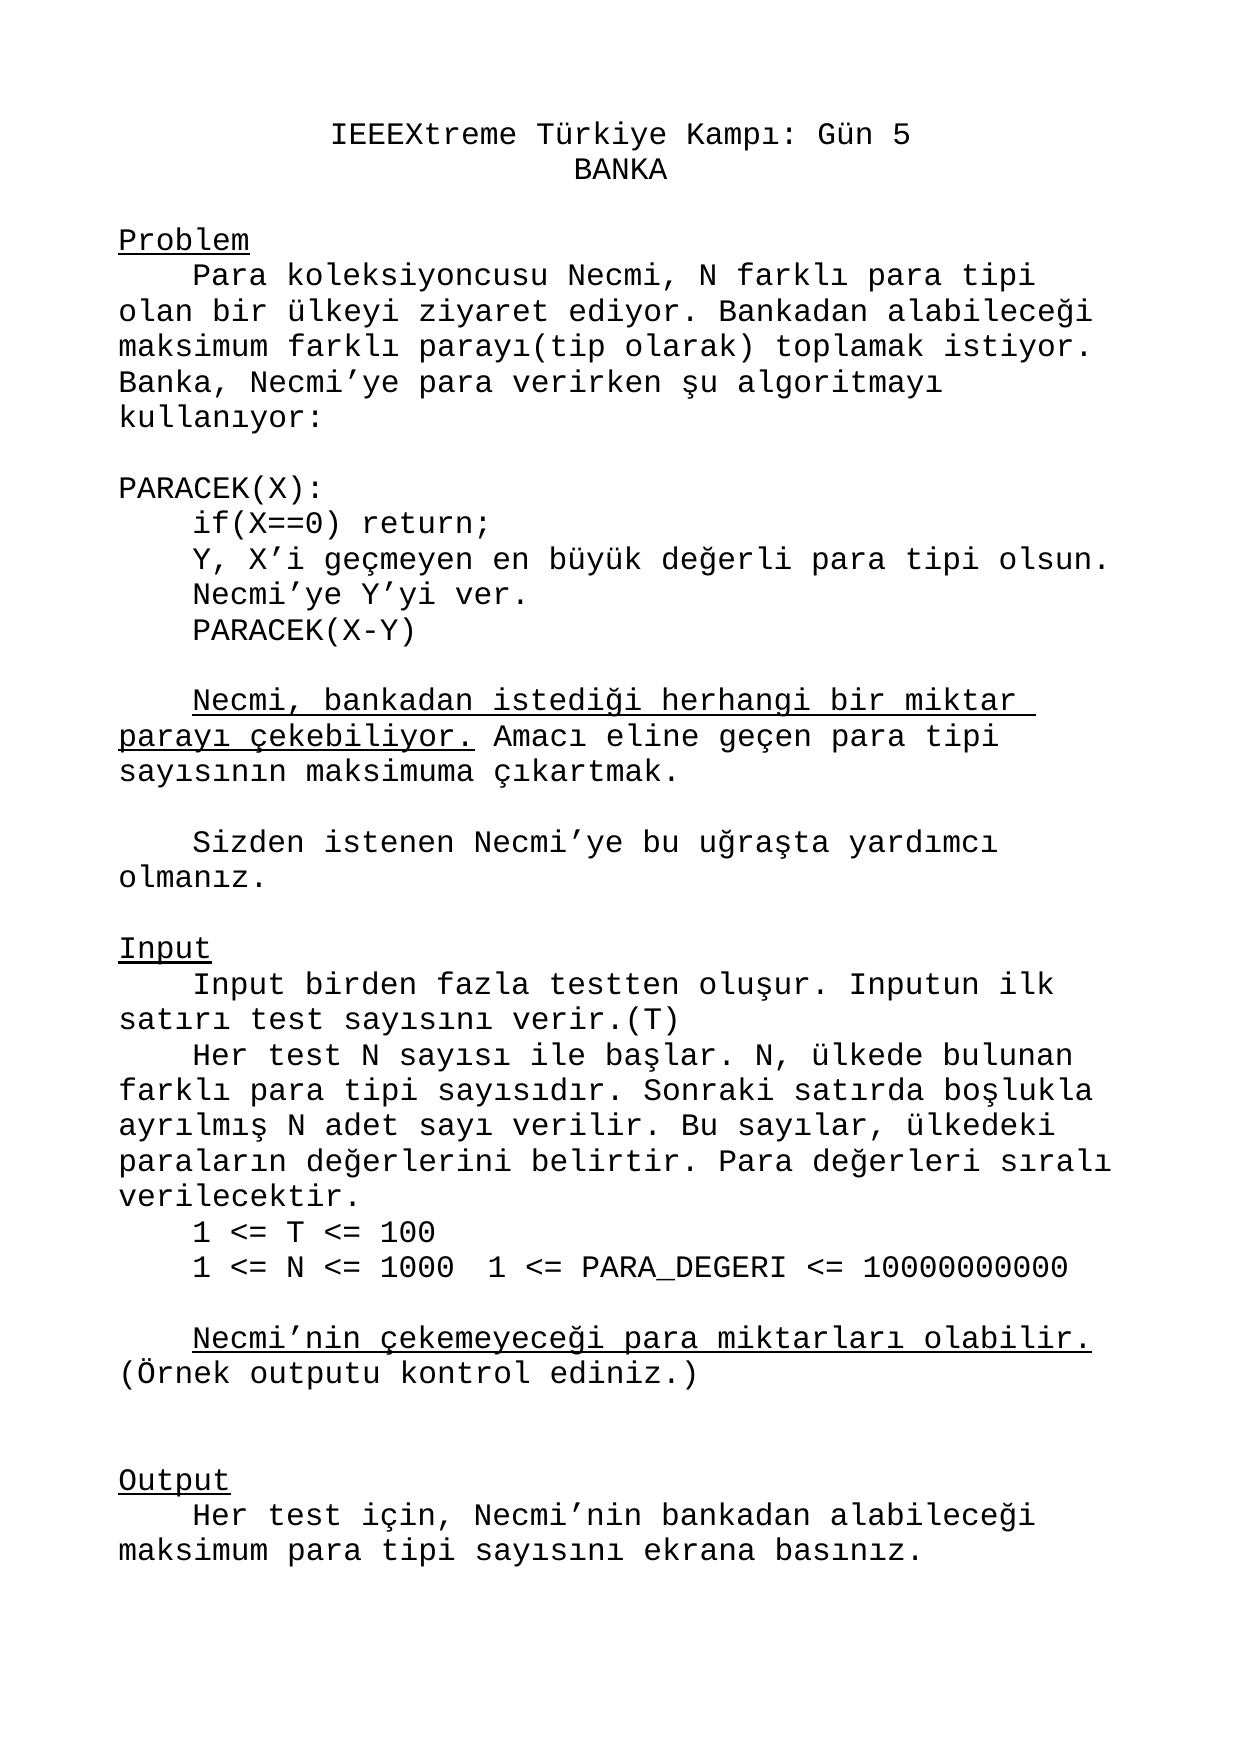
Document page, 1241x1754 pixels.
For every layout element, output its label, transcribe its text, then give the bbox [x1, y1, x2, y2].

text 1 <= T <= 100 [118, 1216, 1122, 1251]
text IEEEXtreme Türkiye Kampı: Gün 5 [118, 118, 1122, 153]
text BANKA [118, 153, 1122, 189]
text PARACEK(X-Y) [118, 614, 1122, 649]
text Her test N sayısı ile başlar. N, ülkede bulunan farklı para tipi sayısıdır. Sonraki satırda boşlukla ayrılmış N adet sayı verilir. Bu sayılar, ülkedeki paraların değerlerini belirtir. Para değerleri sıralı verilecektir. [118, 1039, 1122, 1216]
text Output [118, 1464, 1122, 1499]
text PARACEK(X): [118, 472, 1122, 508]
text Necmi, bankadan istediği herhangi bir miktar parayı çekebiliyor. Amacı eline geçen para tipi sayısının maksimuma çıkartmak. [118, 685, 1122, 791]
text 1 <= N <= 1000 1 <= PARA_DEGERI <= 10000000000 [118, 1251, 1122, 1287]
text Necmi’ye Y’yi ver. [118, 578, 1122, 614]
text Necmi’nin çekemeyeceği para miktarları olabilir.(Örnek outputu kontrol ediniz.) [118, 1322, 1122, 1393]
text if(X==0) return; [118, 508, 1122, 543]
text Input birden fazla testten oluşur. Inputun ilk satırı test sayısını verir.(T) [118, 968, 1122, 1039]
text Para koleksiyoncusu Necmi, N farklı para tipi olan bir ülkeyi ziyaret ediyor. Bankadan alabileceği maksimum farklı parayı(tip olarak) toplamak istiyor. Banka, Necmi’ye para verirken şu algoritmayı kullanıyor: [118, 260, 1122, 437]
text Sizden istenen Necmi’ye bu uğraşta yardımcı olmanız. [118, 826, 1122, 897]
text Y, X’i geçmeyen en büyük değerli para tipi olsun. [118, 543, 1122, 578]
text Input [118, 933, 1122, 968]
text Problem [118, 224, 1122, 260]
text Her test için, Necmi’nin bankadan alabileceği maksimum para tipi sayısını ekrana basınız. [118, 1499, 1122, 1570]
